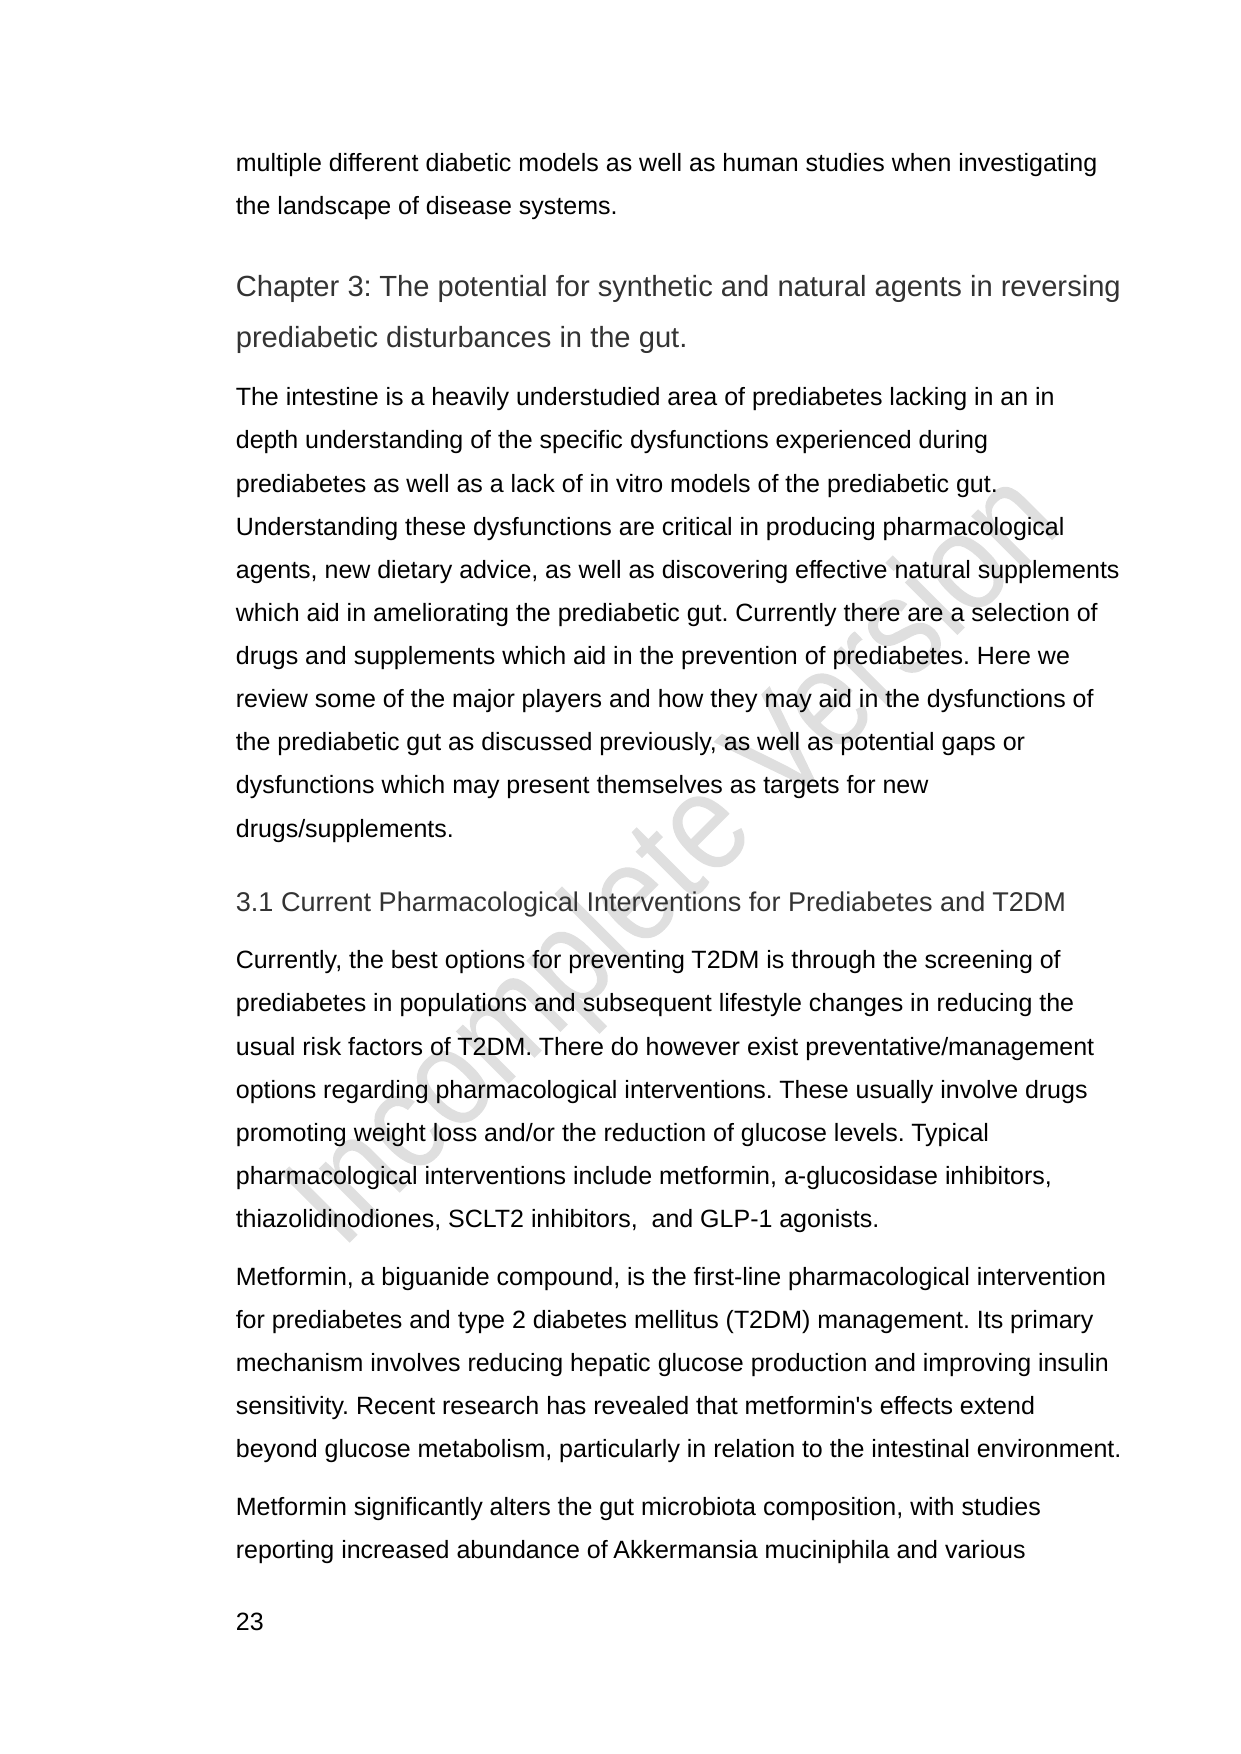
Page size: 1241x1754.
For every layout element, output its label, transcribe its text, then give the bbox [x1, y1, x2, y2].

text Metformin significantly alters the gut microbiota composition, with studies reporting increased abundance of Akkermansia muciniphila and various [236, 1492, 1122, 1564]
text Metformin, a biguanide compound, is the first-line pharmacological intervention for prediabetes and type 2 diabetes mellitus (T2DM) management. Its primary mechanism involves reducing hepatic glucose production and improving insulin sensitivity. Recent research has revealed that metformin's effects extend beyond glucose metabolism, particularly in relation to the intestinal environment. [236, 1262, 1122, 1463]
text Currently, the best options for preventing T2DM is through the screening of prediabetes in populations and subsequent lifestyle changes in reducing the usual risk factors of T2DM. There do however exist preventative/management options regarding pharmacological interventions. These usually involve drugs promoting weight loss and/or the reduction of glucose levels. Typical pharmacological interventions include metformin, a-glucosidase inhibitors, thiazolidinodiones, SCLT2 inhibitors, and GLP-1 agonists. [236, 945, 1122, 1233]
text multiple different diabetic models as well as human studies when investigating the landscape of disease systems. [236, 148, 1122, 219]
subtitle 3.1 Current Pharmacological Interventions for Prediabetes and T2DM [628, 886, 1122, 917]
subtitle Chapter 3: The potential for synthetic and natural agents in reversing prediabetic disturbances in the gut. [236, 269, 1122, 353]
subtitle 3.1 Current Pharmacological Interventions for Prediabetes and T2DM [563, 886, 610, 917]
subtitle 3.1 Current Pharmacological Interventions for Prediabetes and T2DM [236, 886, 576, 917]
text The intestine is a heavily understudied area of prediabetes lacking in an in depth understanding of the specific dysfunctions experienced during prediabetes as well as a lack of in vitro models of the prediabetic gut. Understanding these dysfunctions are critical in producing pharmacological agents, new dietary advice, as well as discovering effective natural supplements which aid in ameliorating the prediabetic gut. Currently there are a selection of drugs and supplements which aid in the prevention of prediabetes. Here we review some of the major players and how they may aid in the dysfunctions of the prediabetic gut as discussed previously, as well as potential gaps or dysfunctions which may present themselves as targets for new drugs/supplements. [236, 382, 1122, 842]
